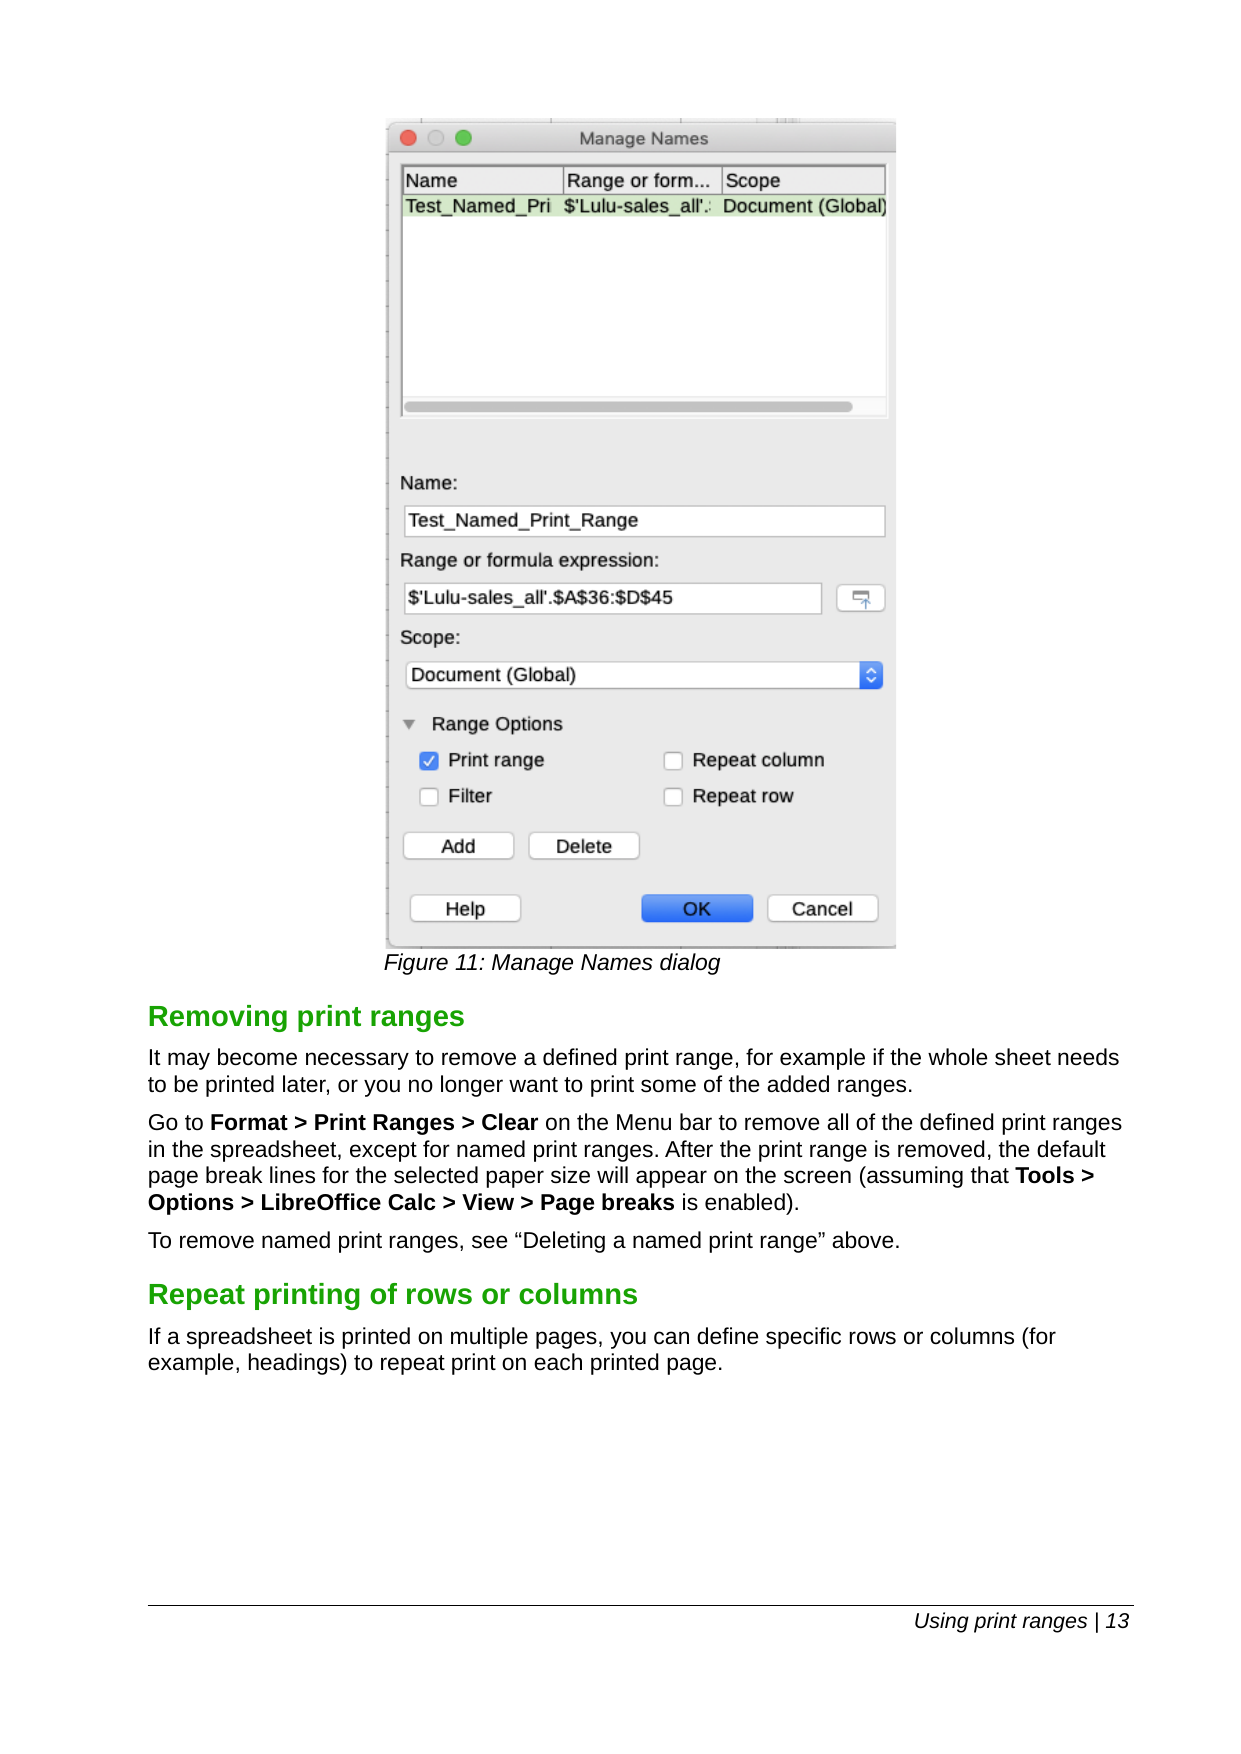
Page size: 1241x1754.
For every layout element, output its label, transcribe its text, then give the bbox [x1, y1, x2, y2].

subtitle Repeat printing of rows or columns [148, 1277, 1134, 1311]
text If a spreadsheet is printed on multiple pages, you can define specific rows or columns (for example, headings) to repeat print on each printed page. [148, 1323, 1134, 1375]
text Go to Format > Print Ranges > Clear on the Menu bar to remove all of the defined print ranges in the spreadsheet, except for named print ranges. After the print range is removed, the default page break lines for the selected paper size will appear on the screen (assuming that Tools > Options > LibreOffice Calc > View > Page breaks is enabled). [148, 1109, 1134, 1215]
subtitle Removing print ranges [148, 999, 1134, 1032]
picture [385, 118, 897, 949]
text To remove named print ranges, see “Deleting a named print range” above. [148, 1227, 1134, 1254]
text It may become necessary to remove a defined print range, for example if the whole sheet needs to be printed later, or you no longer want to print some of the added ranges. [148, 1044, 1134, 1097]
text Figure 11: Manage Names dialog [383, 118, 898, 975]
